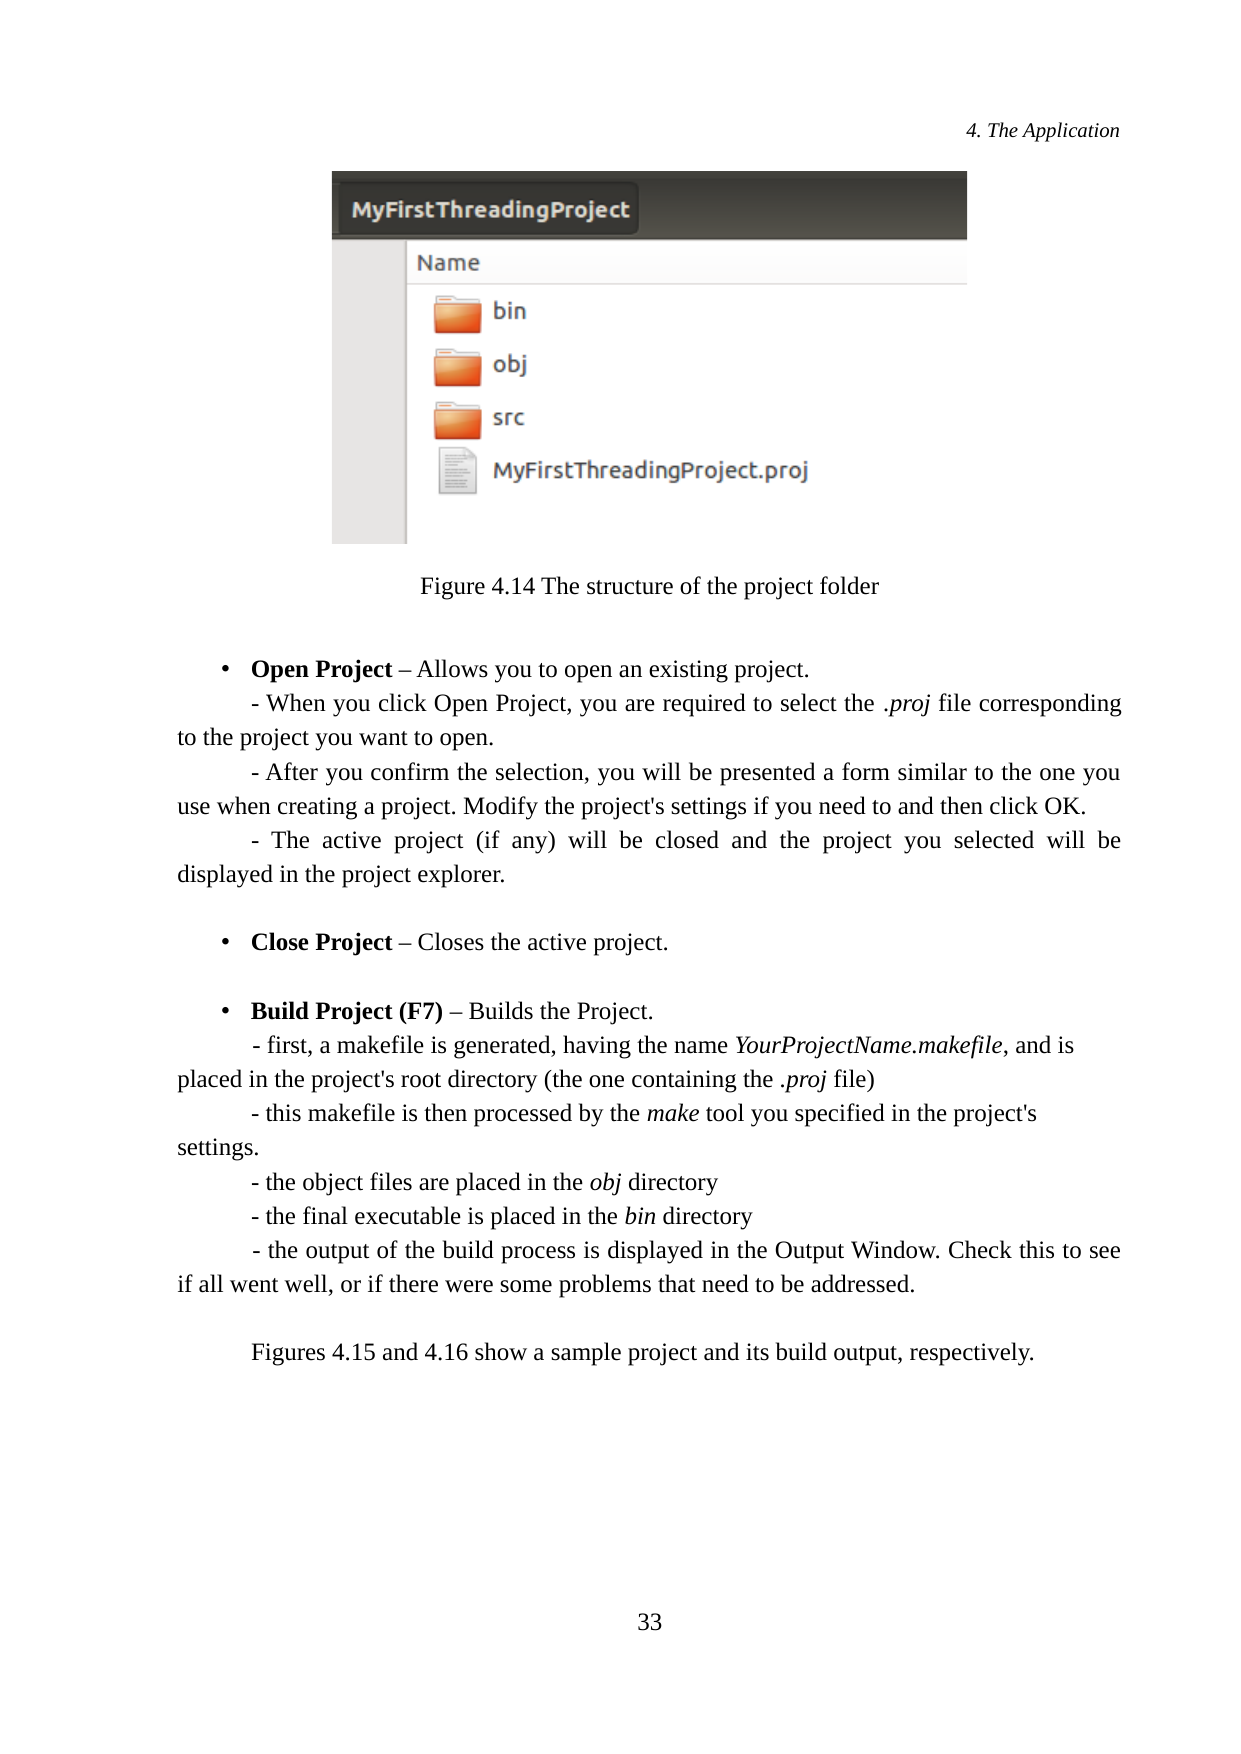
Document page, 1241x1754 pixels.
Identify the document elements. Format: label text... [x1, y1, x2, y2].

text - When you click Open Project, you are required to select the .proj file corresponding to the project you want to open. [177, 688, 1122, 751]
list Close Project – Closes the active project. [221, 927, 1122, 956]
list Open Project – Allows you to open an existing project. [221, 654, 1122, 683]
text Figure 4.14 The structure of the project folder [177, 571, 1122, 600]
text - this makefile is then processed by the make tool you specified in the project's settings. [177, 1098, 1122, 1161]
text - the object files are placed in the obj directory [177, 1167, 1122, 1195]
text - first, a makefile is generated, having the name YourProjectName.makefile, and is [177, 1030, 1122, 1059]
text - After you confirm the selection, you will be presented a form similar to the one you use when creating a project. Modify the project's settings if you need to and then click OK. [177, 757, 1122, 819]
text Figures 4.15 and 4.16 show a sample project and its build output, respectively. [177, 1337, 1122, 1366]
picture [331, 171, 968, 544]
text - the final executable is placed in the bin directory [177, 1201, 1122, 1229]
list Build Project (F7) – Builds the Project. [221, 996, 1122, 1024]
text - The active project (if any) will be closed and the project you selected will be displayed in the project explorer. [177, 825, 1122, 888]
text - the output of the build process is displayed in the Output Window. Check this to see if all went well, or if there were some problems that need to be addressed. [177, 1235, 1122, 1298]
text placed in the project's root directory (the one containing the .proj file) [177, 1064, 1122, 1093]
